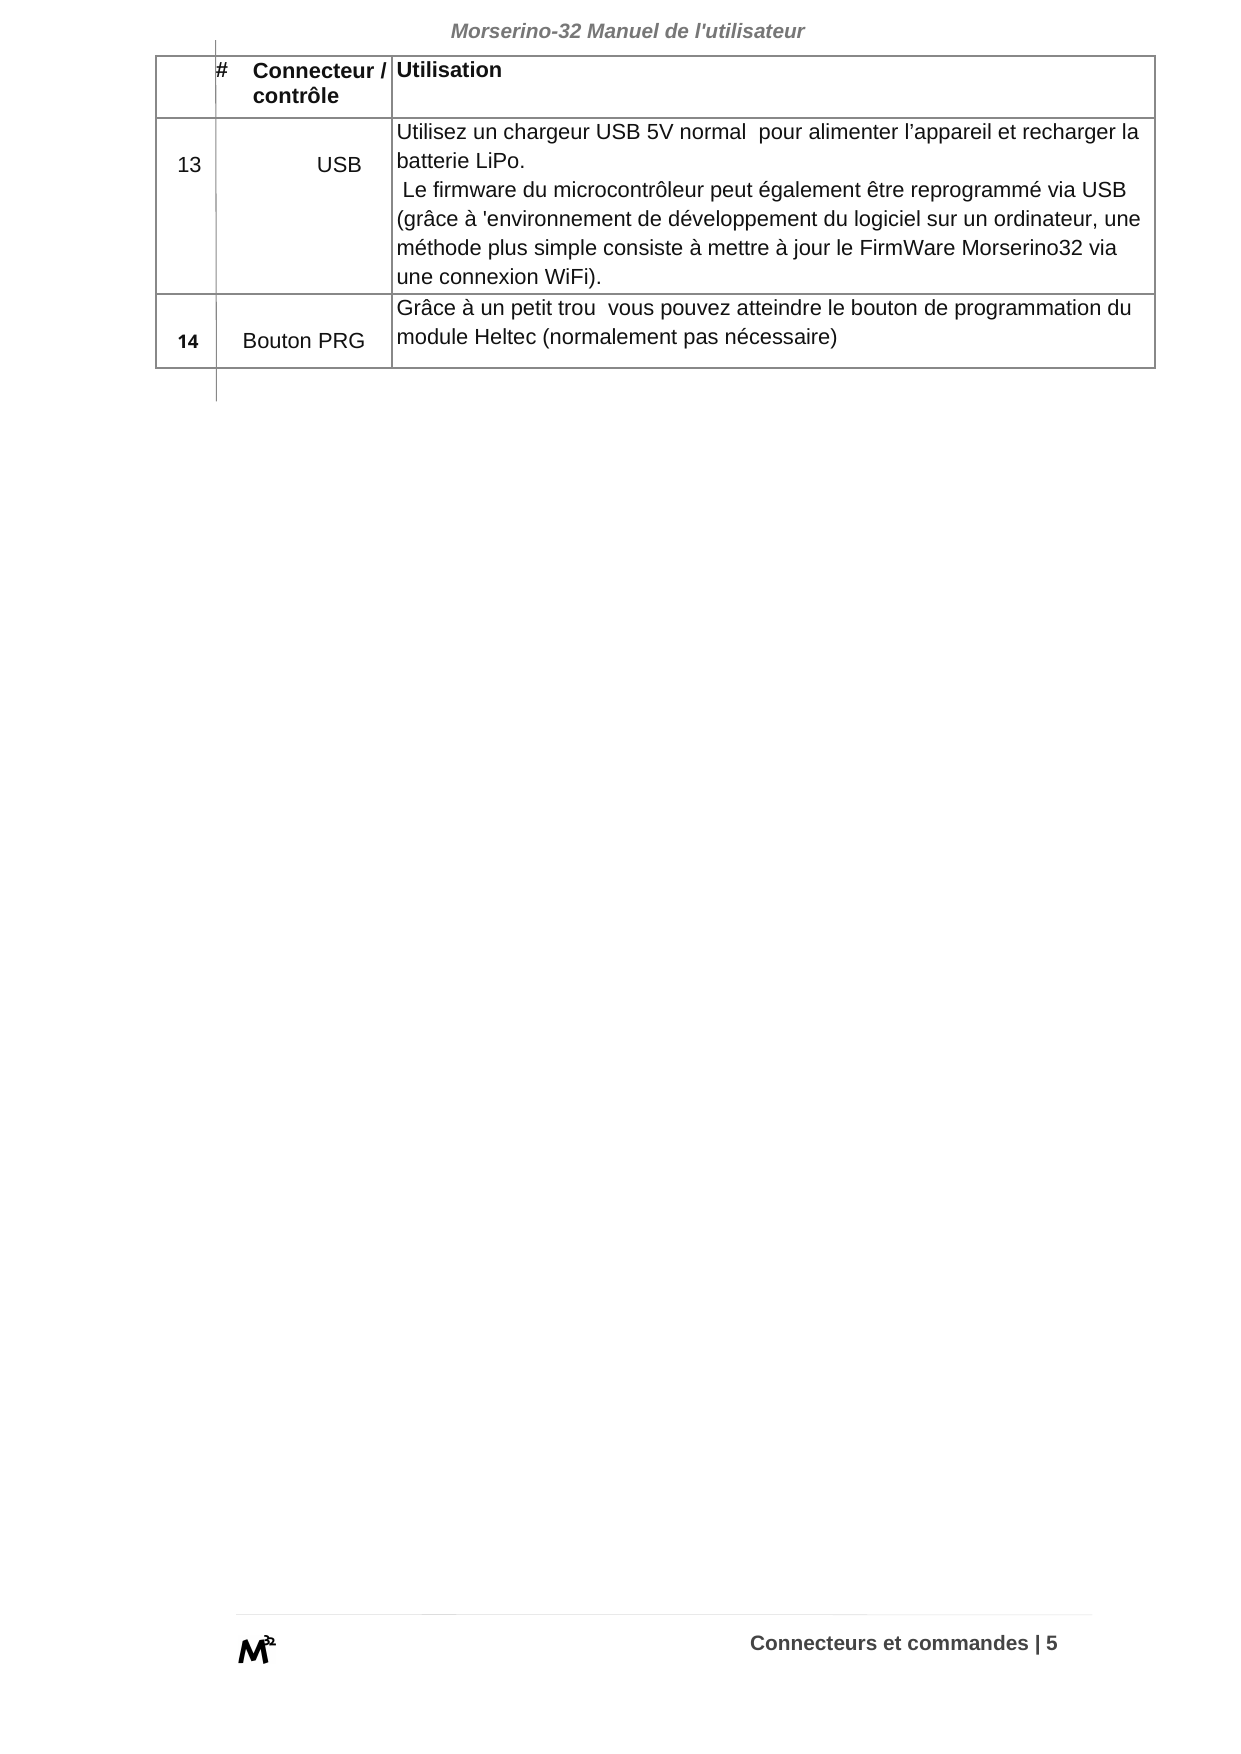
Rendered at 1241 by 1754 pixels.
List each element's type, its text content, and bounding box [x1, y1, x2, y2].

table_cell [245, 177, 391, 293]
table_cell [217, 108, 245, 117]
table_cell 14 [157, 295, 215, 353]
table_cell [245, 353, 391, 367]
table_cell [217, 353, 245, 367]
table_cell [393, 108, 1154, 117]
table_header [156, 19, 245, 55]
table_cell [157, 57, 215, 82]
table_cell USB [217, 119, 391, 177]
table_cell 13 [157, 119, 215, 177]
table_cell Utilisation [393, 57, 1154, 82]
table_cell [217, 83, 245, 108]
table_cell [157, 353, 215, 367]
table_cell Connecteur / [245, 57, 391, 82]
table_cell Bouton PRG [217, 295, 391, 353]
table_cell Grâce à un petit trou vous pouvez atteindre le bouton de programmation du module Heltec (normalement pas nécessaire) [393, 295, 1154, 353]
table_header Morserino-32 Manuel de l'utilisateur [392, 19, 1155, 55]
table_cell [157, 83, 215, 108]
table_cell [245, 108, 391, 117]
table_header [245, 19, 392, 55]
text Connecteurs et commandes | 5 [150, 1634, 1094, 1655]
table_cell contrôle [245, 83, 391, 108]
table_cell [217, 177, 245, 293]
table_cell # [217, 57, 245, 82]
table_cell [157, 108, 215, 117]
table_cell [157, 177, 215, 293]
table_cell [393, 353, 1154, 367]
table_cell Utilisez un chargeur USB 5V normal pour alimenter l’appareil et recharger la batterie LiPo. [393, 119, 1154, 177]
table_cell Le firmware du microcontrôleur peut également être reprogrammé via USB (grâce à 'environnement de développement du logiciel sur un ordinateur, une méthode plus simple consiste à mettre à jour le FirmWare Morserino32 via une connexion WiFi). [393, 177, 1154, 293]
table_cell [393, 83, 1154, 108]
